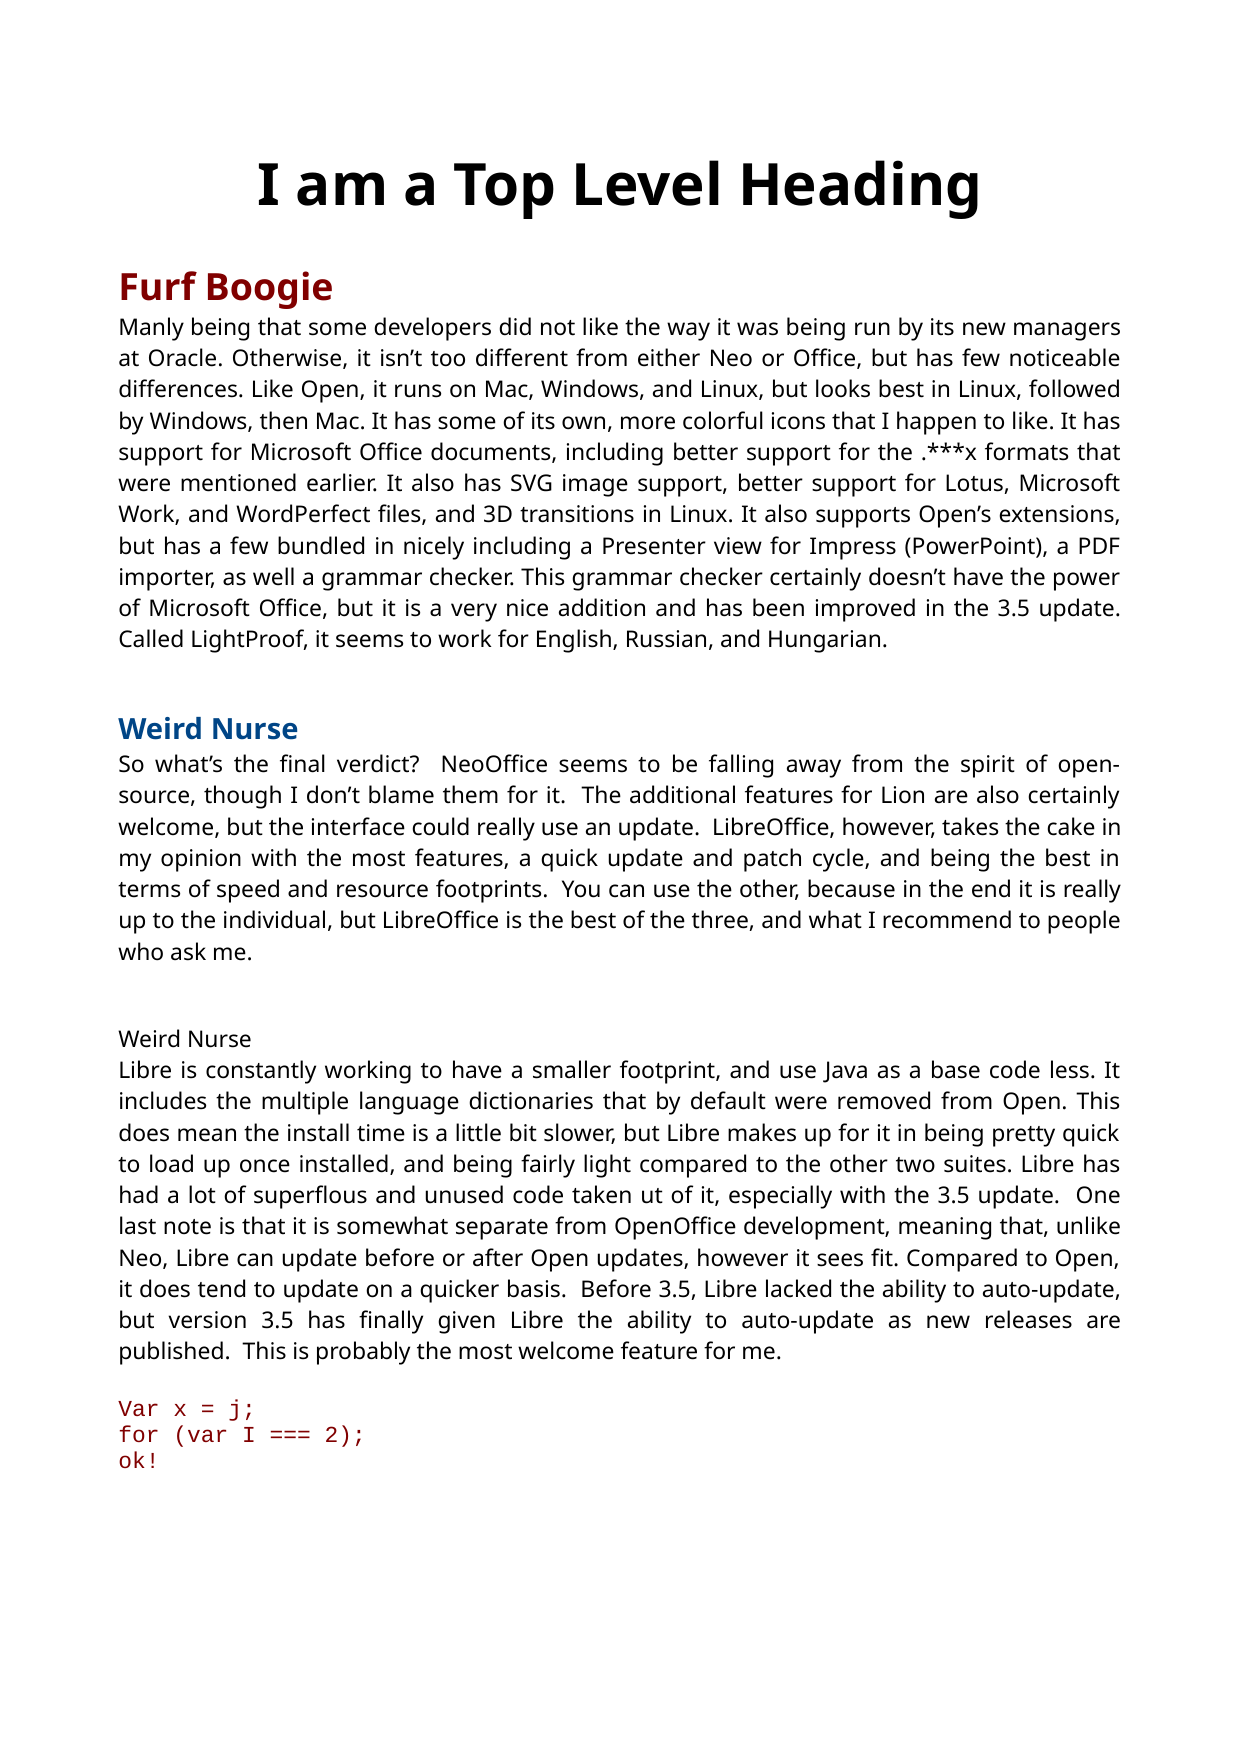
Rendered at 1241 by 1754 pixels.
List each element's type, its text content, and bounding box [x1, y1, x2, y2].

text Libre is constantly working to have a smaller footprint, and use Java as a base code less. It includes the multiple language dictionaries that by default were removed from Open. This does mean the install time is a little bit slower, but Libre makes up for it in being pretty quick to load up once installed, and being fairly light compared to the other two suites. Libre has had a lot of superflous and unused code taken ut of it, especially with the 3.5 update. One last note is that it is somewhat separate from OpenOffice development, meaning that, unlike Neo, Libre can update before or after Open updates, however it sees fit. Compared to Open, it does tend to update on a quicker basis. Before 3.5, Libre lacked the ability to auto-update, but version 3.5 has finally given Libre the ability to auto-update as new releases are published. This is probably the most welcome feature for me. [118, 1054, 1122, 1366]
text ok! [118, 1449, 1122, 1476]
text So what’s the final verdict? NeoOffice seems to be falling away from the spirit of open-source, though I don’t blame them for it. The additional features for Lion are also certainly welcome, but the interface could really use an update. LibreOffice, however, takes the cake in my opinion with the most features, a quick update and patch cycle, and being the best in terms of speed and resource footprints. You can use the other, because in the end it is really up to the individual, but LibreOffice is the best of the three, and what I recommend to people who ask me. [118, 748, 1122, 967]
text Manly being that some developers did not like the way it was being run by its new managers at Oracle. Otherwise, it isn’t too different from either Neo or Office, but has few noticeable differences. Like Open, it runs on Mac, Windows, and Linux, but looks best in Linux, followed by Windows, then Mac. It has some of its own, more colorful icons that I happen to like. It has support for Microsoft Office documents, including better support for the .***x formats that were mentioned earlier. It also has SVG image support, better support for Lotus, Microsoft Work, and WordPerfect files, and 3D transitions in Linux. It also supports Open’s extensions, but has a few bundled in nicely including a Presenter view for Impress (PowerPoint), a PDF importer, as well a grammar checker. This grammar checker certainly doesn’t have the power of Microsoft Office, but it is a very nice addition and has been improved in the 3.5 update. Called LightProof, it seems to work for English, Russian, and Hungarian. [118, 311, 1122, 655]
subtitle Furf Boogie [118, 260, 1122, 311]
subtitle Weird Nurse [118, 1023, 1122, 1054]
subtitle Weird Nurse [118, 708, 1122, 748]
text for (var I === 2); [118, 1424, 1122, 1449]
text Var x = j; [118, 1398, 1122, 1424]
subtitle I am a Top Level Heading [118, 143, 1122, 223]
